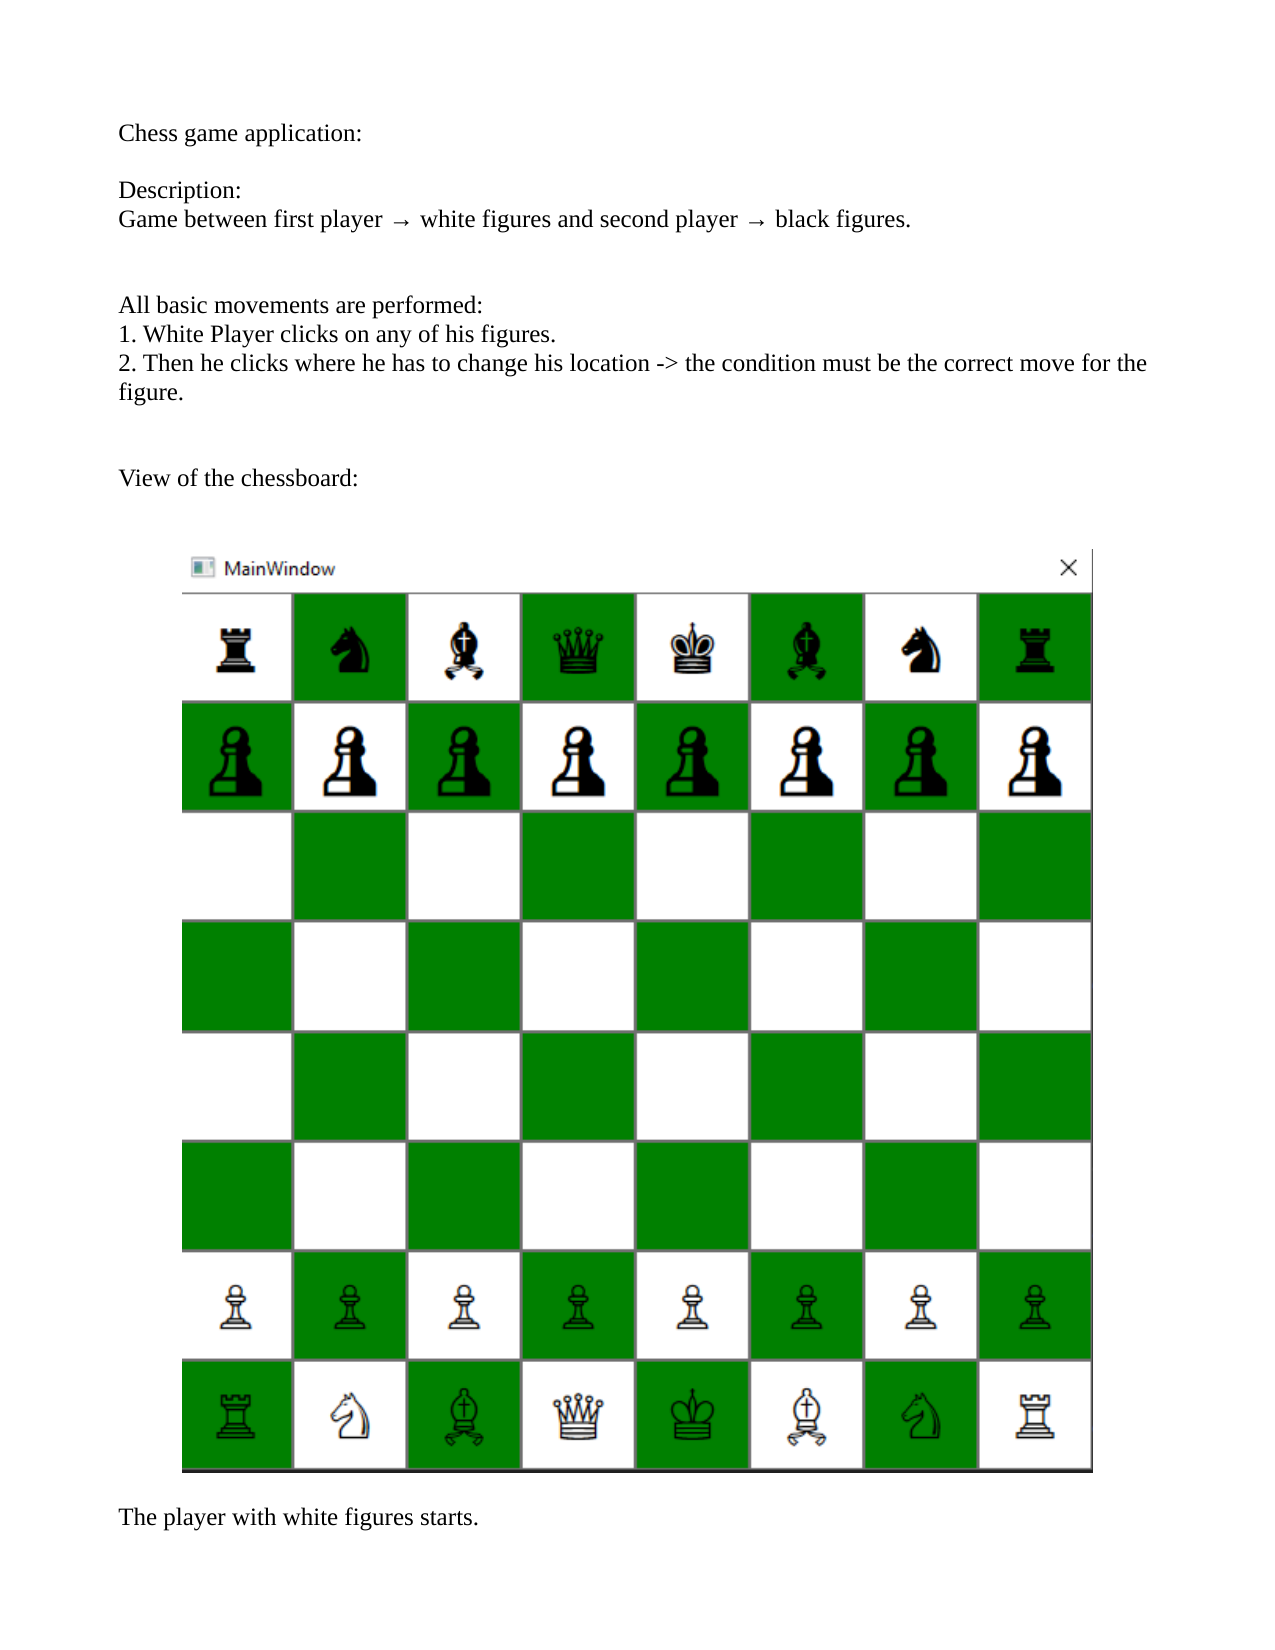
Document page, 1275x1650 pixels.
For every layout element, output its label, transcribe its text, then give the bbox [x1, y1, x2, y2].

text Description: [118, 176, 1157, 204]
picture [182, 549, 1093, 1473]
text Chess game application: [118, 118, 1157, 147]
text Game between first player → white figures and second player → black figures. [118, 204, 1157, 233]
text View of the chessboard: [118, 463, 1157, 492]
text All basic movements are performed: 1. White Player clicks on any of his figures. 2. Then he clicks where he has to change his location -> the condition must be the correct move for the figure. [118, 291, 1157, 406]
text The player with white figures starts. [118, 1502, 1157, 1530]
